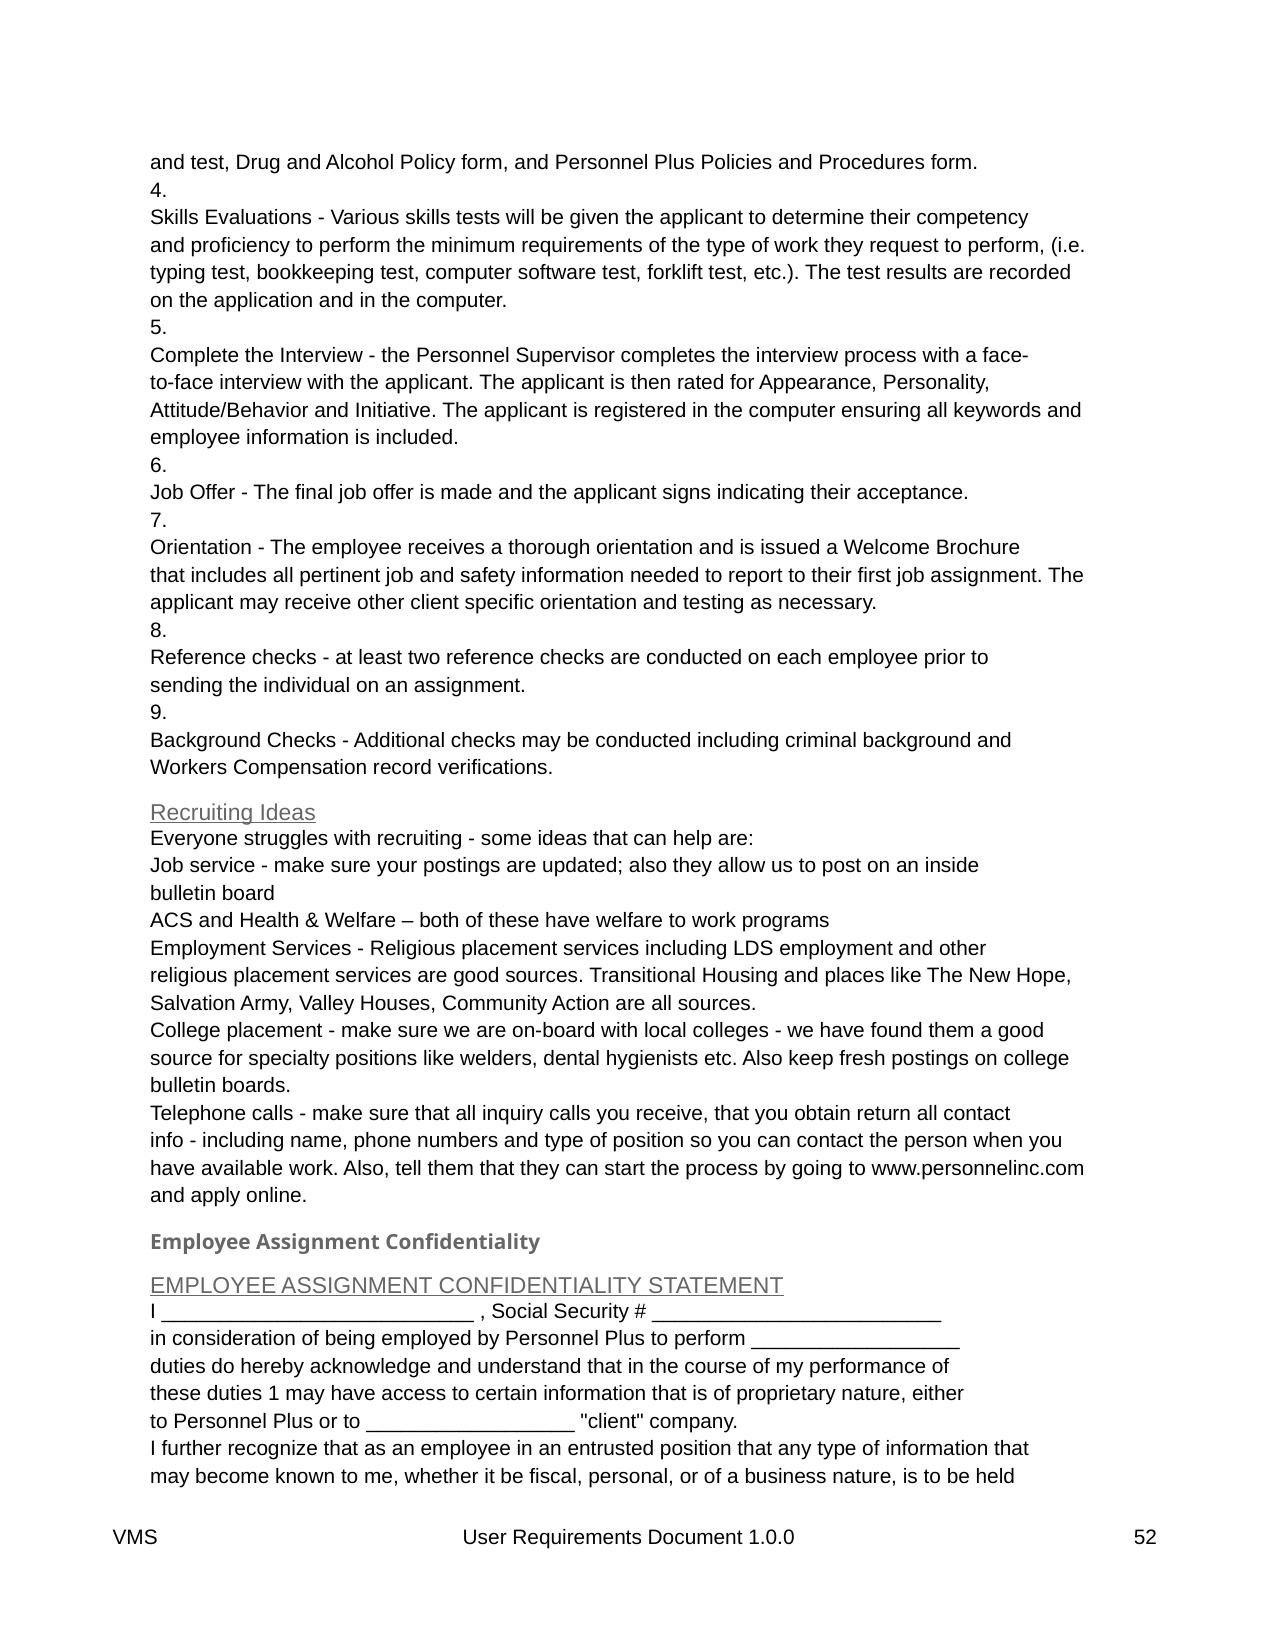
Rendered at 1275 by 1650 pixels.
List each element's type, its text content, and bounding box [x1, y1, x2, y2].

text bulletin board [150, 881, 1162, 904]
text 4. [150, 177, 1162, 201]
subtitle Recruiting Ideas [150, 799, 1162, 826]
text religious placement services are good sources. Transitional Housing and places like The New Hope, [150, 963, 1162, 987]
text on the application and in the computer. [150, 287, 1162, 311]
subtitle Employee Assignment Confidentiality [150, 1227, 1162, 1256]
text source for specialty positions like welders, dental hygienists etc. Also keep fresh postings on college [150, 1046, 1162, 1069]
text 6. [150, 452, 1162, 476]
text Reference checks - at least two reference checks are conducted on each employee prior to [150, 645, 1162, 669]
text I further recognize that as an employee in an entrusted position that any type of information that [150, 1436, 1162, 1460]
text in consideration of being employed by Personnel Plus to perform __________________ [150, 1326, 1162, 1350]
subtitle EMPLOYEE ASSIGNMENT CONFIDENTIALITY STATEMENT [150, 1272, 1162, 1299]
text and apply online. [150, 1183, 1162, 1207]
text Orientation - The employee receives a thorough orientation and is issued a Welcome Brochure [150, 535, 1162, 559]
text Background Checks - Additional checks may be conducted including criminal background and [150, 727, 1162, 751]
text typing test, bookkeeping test, computer software test, forklift test, etc.). The test results are recorded [150, 260, 1162, 284]
text that includes all pertinent job and safety information needed to report to their first job assignment. The [150, 562, 1162, 586]
text 7. [150, 507, 1162, 531]
text to Personnel Plus or to __________________ "client" company. [150, 1409, 1162, 1433]
text Everyone struggles with recruiting - some ideas that can help are: [150, 826, 1162, 849]
text and test, Drug and Alcohol Policy form, and Personnel Plus Policies and Procedures form. [150, 150, 1162, 174]
text 5. [150, 315, 1162, 339]
text may become known to me, whether it be fiscal, personal, or of a business nature, is to be held [150, 1464, 1162, 1488]
text Job Offer - The final job offer is made and the applicant signs indicating their acceptance. [150, 480, 1162, 504]
text Job service - make sure your postings are updated; also they allow us to post on an inside [150, 853, 1162, 877]
text Salvation Army, Valley Houses, Community Action are all sources. [150, 991, 1162, 1014]
text I ___________________________ , Social Security # _________________________ [150, 1299, 1162, 1323]
text bulletin boards. [150, 1073, 1162, 1097]
text 9. [150, 700, 1162, 724]
text Skills Evaluations - Various skills tests will be given the applicant to determine their competency [150, 205, 1162, 229]
text Workers Compensation record verifications. [150, 755, 1162, 779]
text College placement - make sure we are on-board with local colleges - we have found them a good [150, 1018, 1162, 1042]
text Attitude/Behavior and Initiative. The applicant is registered in the computer ensuring all keywords and [150, 397, 1162, 421]
text info - including name, phone numbers and type of position so you can contact the person when you [150, 1128, 1162, 1152]
text employee information is included. [150, 425, 1162, 449]
text these duties 1 may have access to certain information that is of proprietary nature, either [150, 1381, 1162, 1405]
text to-face interview with the applicant. The applicant is then rated for Appearance, Personality, [150, 370, 1162, 394]
text Complete the Interview - the Personnel Supervisor completes the interview process with a face- [150, 342, 1162, 366]
text Telephone calls - make sure that all inquiry calls you receive, that you obtain return all contact [150, 1101, 1162, 1124]
text applicant may receive other client specific orientation and testing as necessary. [150, 590, 1162, 614]
text ACS and Health & Welfare – both of these have welfare to work programs [150, 908, 1162, 932]
text duties do hereby acknowledge and understand that in the course of my performance of [150, 1354, 1162, 1378]
text Employment Services - Religious placement services including LDS employment and other [150, 936, 1162, 959]
text and proficiency to perform the minimum requirements of the type of work they request to perform, (i.e. [150, 232, 1162, 256]
text sending the individual on an assignment. [150, 672, 1162, 696]
text have available work. Also, tell them that they can start the process by going to www.personnelinc.com [150, 1156, 1162, 1179]
text 8. [150, 617, 1162, 641]
